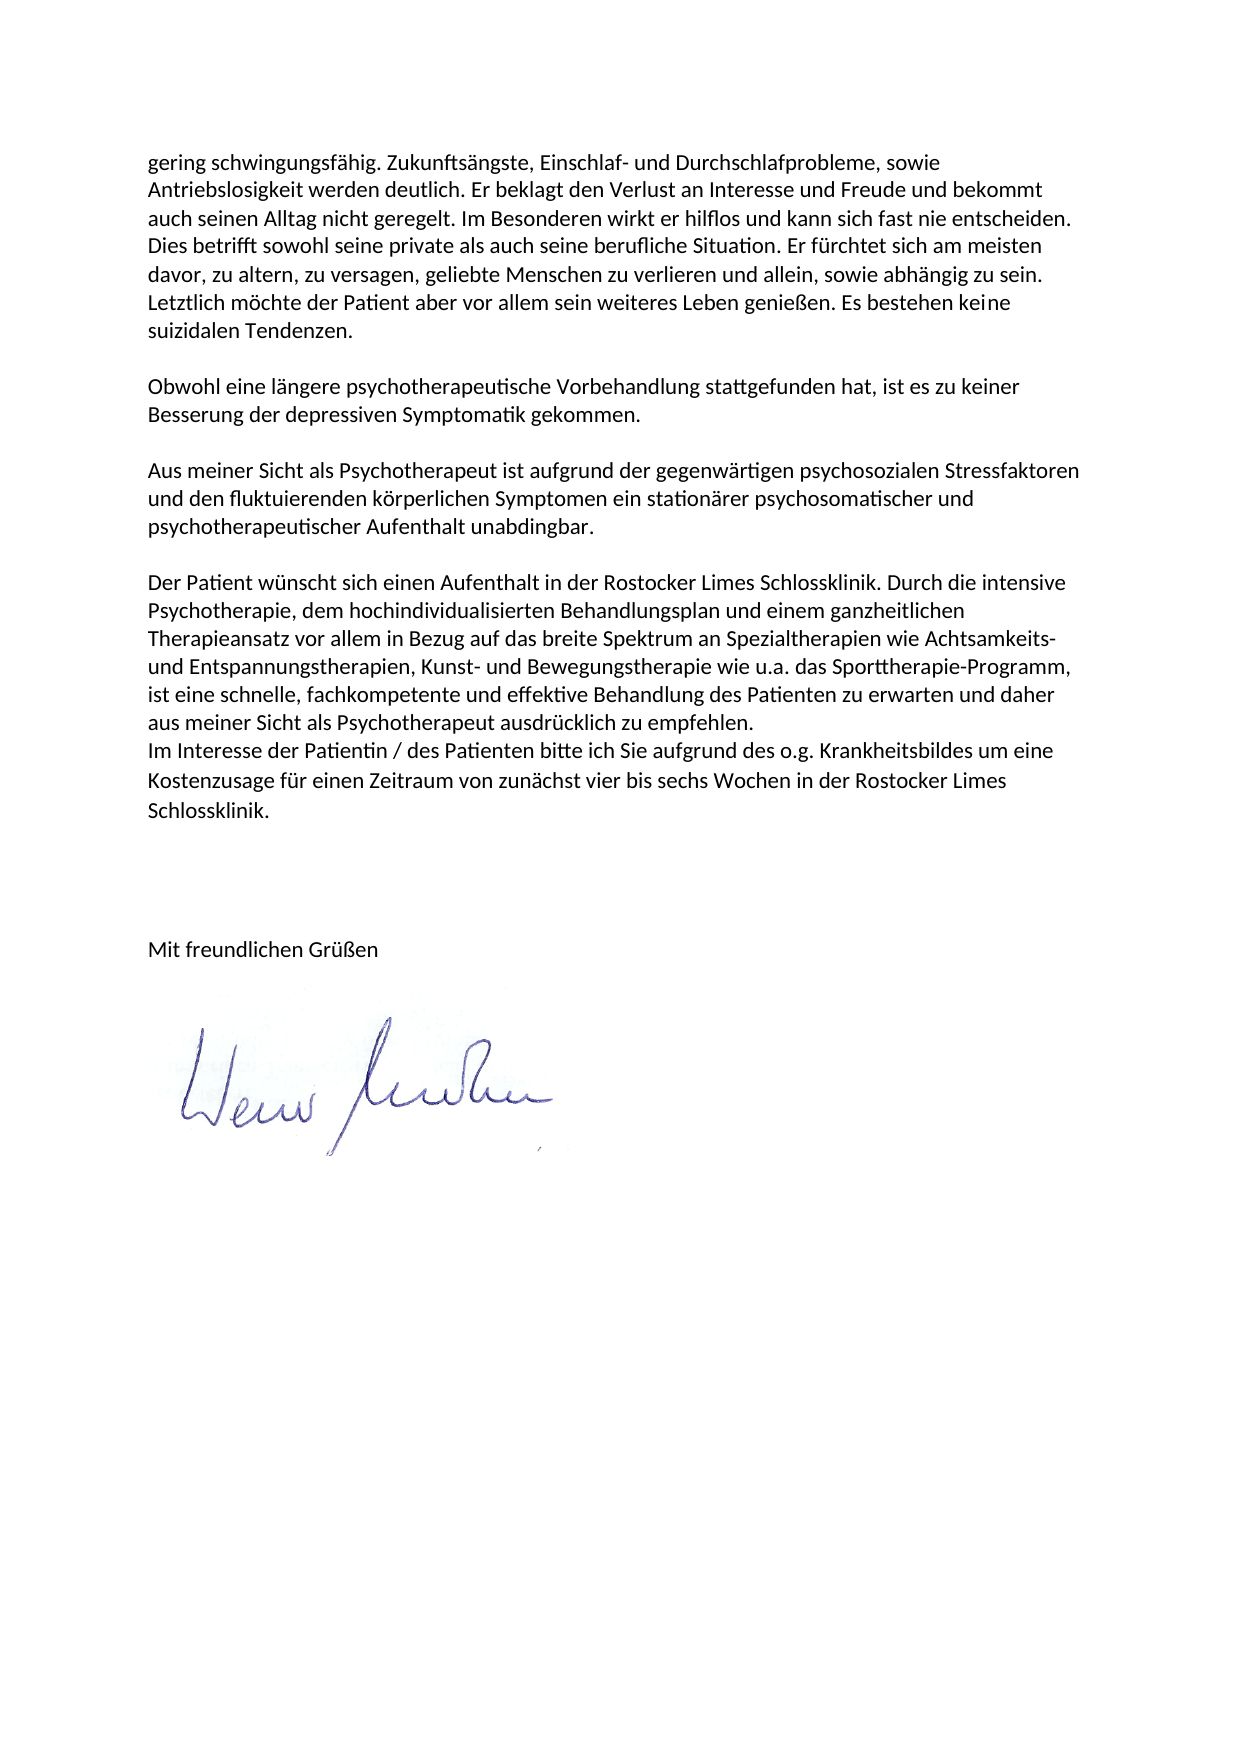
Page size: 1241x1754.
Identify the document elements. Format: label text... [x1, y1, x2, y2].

text Obwohl eine längere psychotherapeutische Vorbehandlung stattgefunden hat, ist es zu keiner Besserung der depressiven Symptomatik gekommen. [148, 372, 1093, 428]
text Aus meiner Sicht als Psychotherapeut ist aufgrund der gegenwärtigen psychosozialen Stressfaktoren und den fluktuierenden körperlichen Symptomen ein stationärer psychosomatischer und psychotherapeutischer Aufenthalt unabdingbar. [148, 456, 1093, 540]
text Mit freundlichen Grüßen [148, 936, 1093, 963]
text gering schwingungsfähig. Zukunftsängste, Einschlaf- und Durchschlafprobleme, sowie Antriebslosigkeit werden deutlich. Er beklagt den Verlust an Interesse und Freude und bekommt auch seinen Alltag nicht geregelt. Im Besonderen wirkt er hilflos und kann sich fast nie entscheiden. Dies betrifft sowohl seine private als auch seine berufliche Situation. Er fürchtet sich am meisten davor, zu altern, zu versagen, geliebte Menschen zu verlieren und allein, sowie abhängig zu sein. Letztlich möchte der Patient aber vor allem sein weiteres Leben genießen. Es bestehen kei­ne suizidalen Tendenzen. [148, 148, 1093, 344]
text Der Patient wünscht sich einen Aufenthalt in der Rostocker Limes Schlossklinik. Durch die intensive Psychotherapie, dem hochindividualisierten Behandlungsplan und einem ganzheitlichen Therapieansatz vor allem in Bezug auf das breite Spektrum an Spezialtherapien wie Achtsamkeits- und Entspannungstherapien, Kunst- und Bewegungstherapie wie u.a. das Sporttherapie-Programm, ist eine schnelle, fachkompetente und effektive Behandlung des Patienten zu erwarten und daher aus meiner Sicht als Psychotherapeut ausdrücklich zu empfehlen. [148, 568, 1093, 736]
text Im Interesse der Patientin / des Patienten bitte ich Sie aufgrund des o.g. Krankheitsbildes um eine Kostenzusage für einen Zeitraum von zunächst vier bis sechs Wochen in der Rostocker Limes Schlossklinik. [148, 736, 1093, 824]
